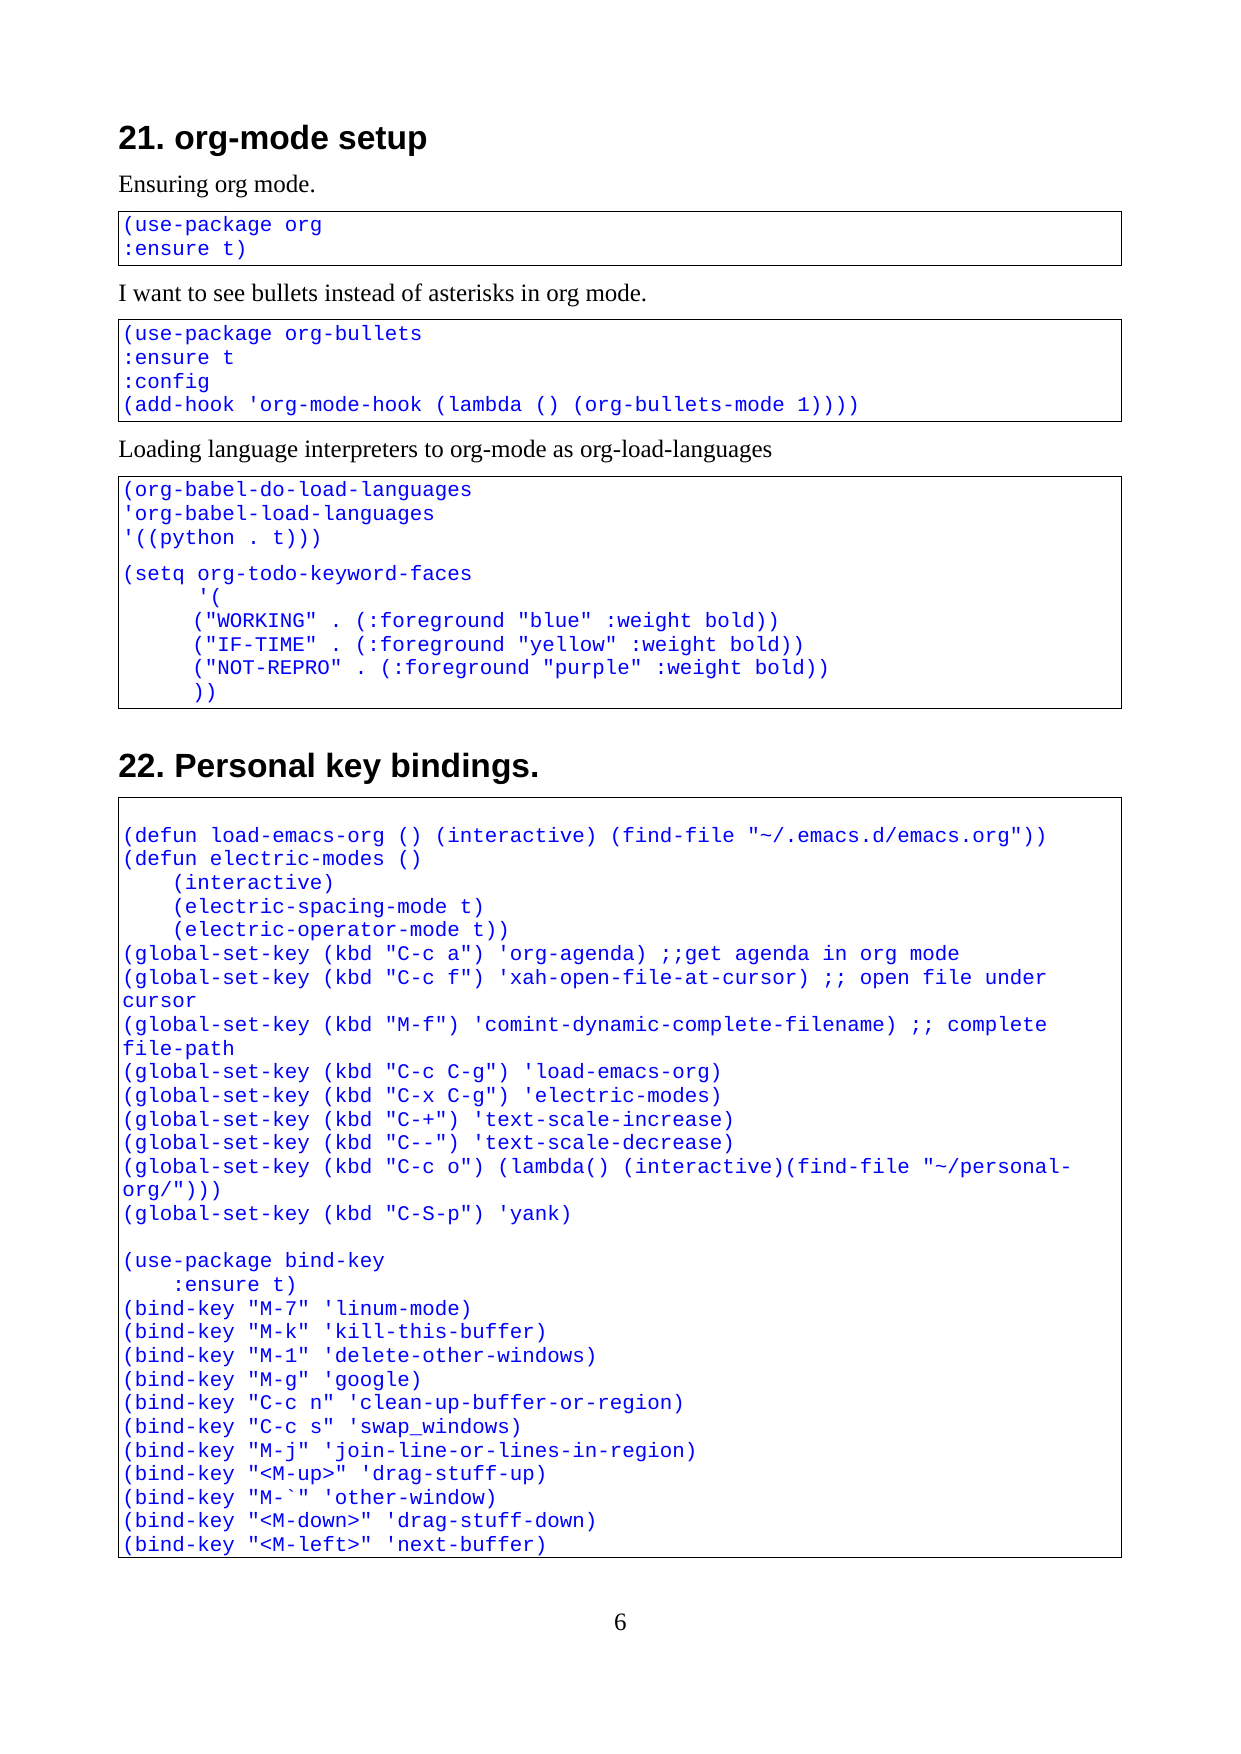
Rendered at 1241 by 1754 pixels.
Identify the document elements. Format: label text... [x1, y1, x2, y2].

text (bind-key "<M-down>" 'drag-stuff-down) [119, 1507, 1121, 1530]
text (setq org-todo-keyword-faces [119, 559, 1121, 582]
text (use-package org-bullets [119, 320, 1121, 343]
text :ensure t) [119, 1270, 1121, 1294]
text (use-package org [119, 212, 1121, 234]
text (bind-key "M-k" 'kill-this-buffer) [119, 1317, 1121, 1341]
text 'org-babel-load-languages [119, 499, 1121, 523]
text (global-set-key (kbd "C--") 'text-scale-decrease) [119, 1128, 1121, 1152]
text '((python . t))) [119, 523, 1121, 550]
text (global-set-key (kbd "C-c C-g") 'load-emacs-org) [119, 1057, 1121, 1081]
text (electric-operator-mode t)) [119, 915, 1121, 939]
text (global-set-key (kbd "C-c o") (lambda() (interactive)(find-file "~/personal-org/"))) [119, 1152, 1121, 1199]
text (electric-spacing-mode t) [119, 892, 1121, 915]
text )) [119, 677, 1121, 708]
text (defun load-emacs-org () (interactive) (find-file "~/.emacs.d/emacs.org")) [119, 821, 1121, 844]
text (bind-key "M-1" 'delete-other-windows) [119, 1341, 1121, 1365]
text (bind-key "M-7" 'linum-mode) [119, 1294, 1121, 1317]
text (global-set-key (kbd "C-+") 'text-scale-increase) [119, 1104, 1121, 1128]
text (org-babel-do-load-languages [119, 477, 1121, 499]
text :ensure t) [119, 234, 1121, 265]
text (bind-key "M-g" 'google) [119, 1365, 1121, 1388]
text I want to see bullets instead of asterisks in org mode. [118, 278, 1122, 307]
text (use-package bind-key [119, 1246, 1121, 1270]
text (bind-key "<M-up>" 'drag-stuff-up) [119, 1459, 1121, 1483]
text (global-set-key (kbd "C-x C-g") 'electric-modes) [119, 1081, 1121, 1104]
subtitle Personal key bindings. [118, 746, 1122, 785]
text Ensuring org mode. [118, 169, 1122, 198]
text (bind-key "M-`" 'other-window) [119, 1483, 1121, 1507]
text ("WORKING" . (:foreground "blue" :weight bold)) [119, 606, 1121, 630]
text (bind-key "M-j" 'join-line-or-lines-in-region) [119, 1436, 1121, 1459]
text ("IF-TIME" . (:foreground "yellow" :weight bold)) [119, 630, 1121, 653]
text ("NOT-REPRO" . (:foreground "purple" :weight bold)) [119, 653, 1121, 677]
text (interactive) [119, 868, 1121, 892]
text (bind-key "C-c s" 'swap_windows) [119, 1412, 1121, 1436]
subtitle org-mode setup [118, 118, 1122, 157]
text (global-set-key (kbd "M-f") 'comint-dynamic-complete-filename) ;; complete file-path [119, 1010, 1121, 1057]
text (add-hook 'org-mode-hook (lambda () (org-bullets-mode 1)))) [119, 390, 1121, 421]
text '( [119, 582, 1121, 606]
text :config [119, 367, 1121, 390]
text (bind-key "<M-left>" 'next-buffer) [119, 1530, 1121, 1557]
text (global-set-key (kbd "C-c a") 'org-agenda) ;;get agenda in org mode [119, 939, 1121, 963]
text (bind-key "C-c n" 'clean-up-buffer-or-region) [119, 1388, 1121, 1412]
text Loading language interpreters to org-mode as org-load-languages [118, 434, 1122, 463]
text (global-set-key (kbd "C-S-p") 'yank) [119, 1199, 1121, 1223]
text (global-set-key (kbd "C-c f") 'xah-open-file-at-cursor) ;; open file under cursor [119, 963, 1121, 1010]
text (defun electric-modes () [119, 844, 1121, 868]
text :ensure t [119, 343, 1121, 367]
